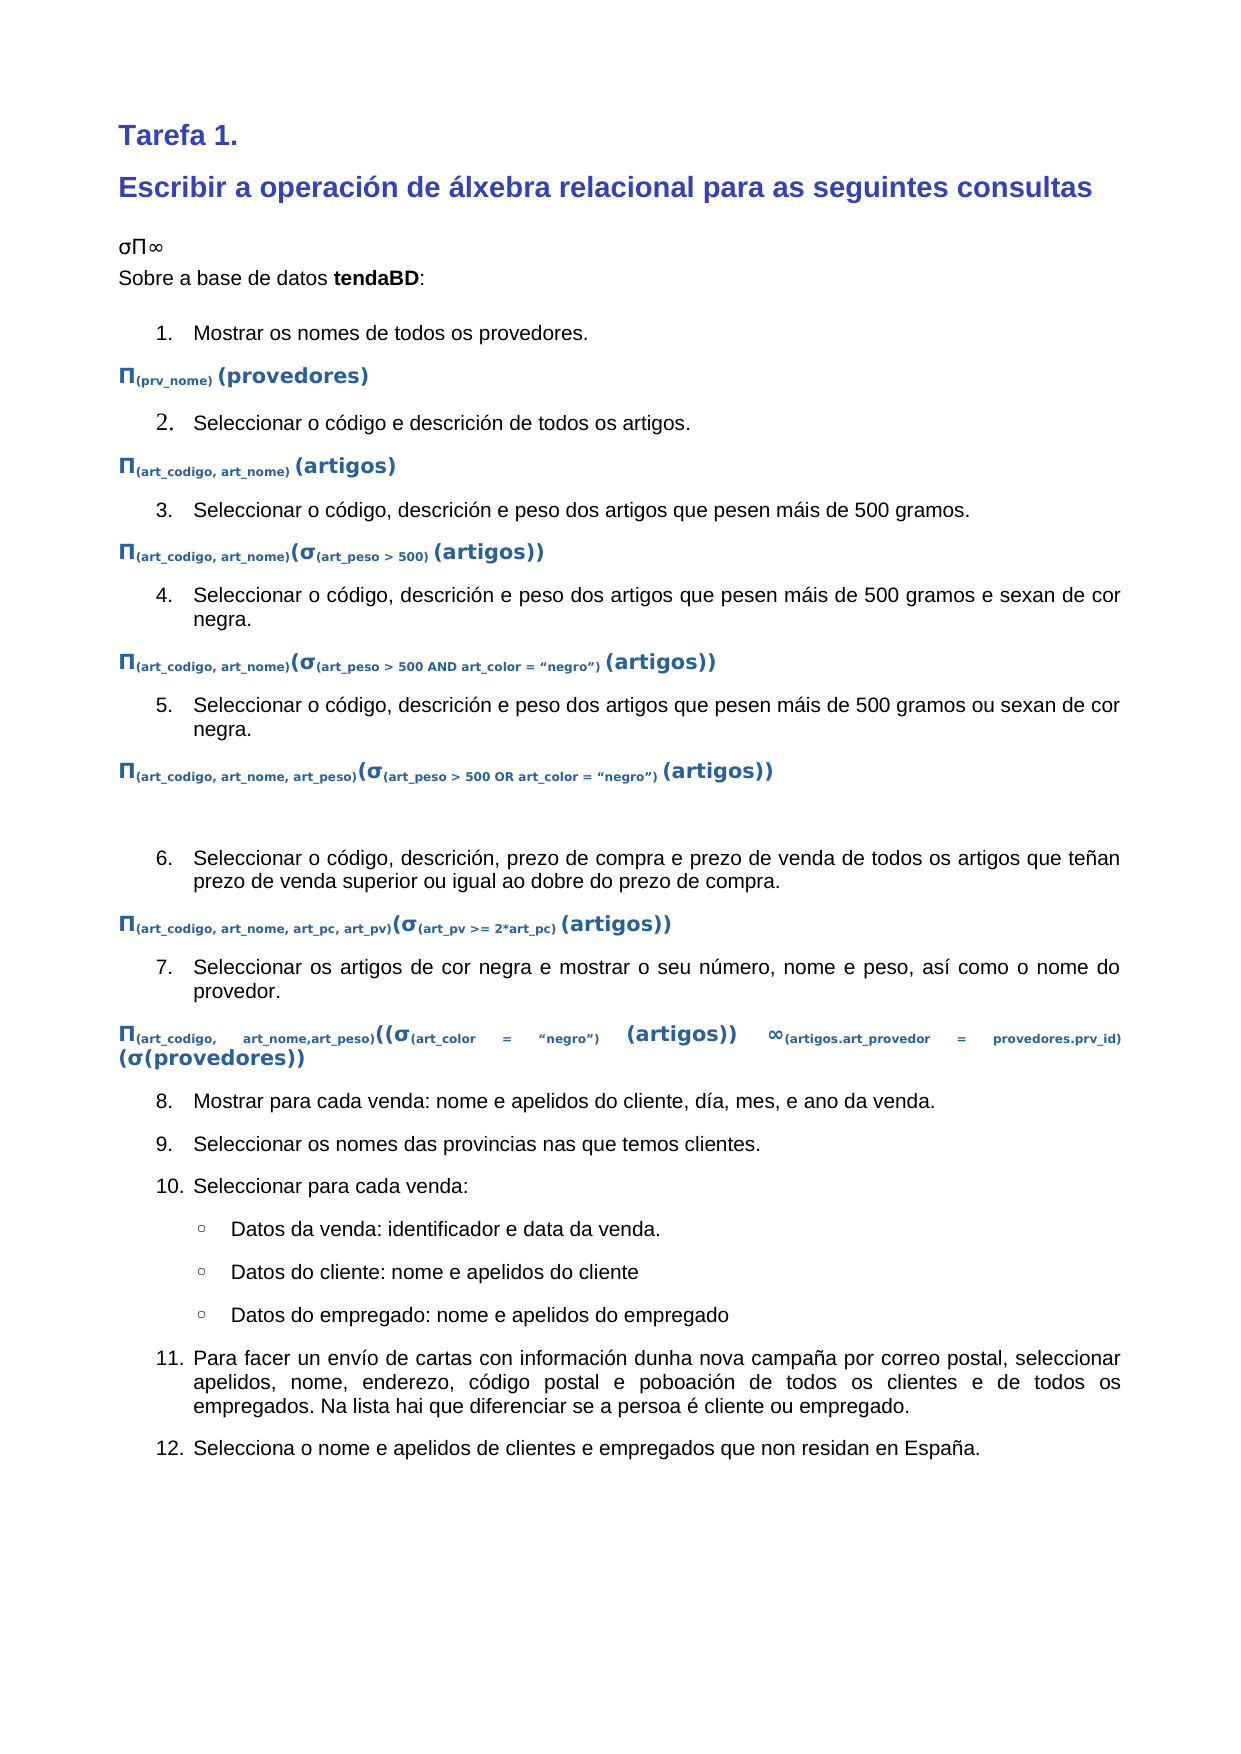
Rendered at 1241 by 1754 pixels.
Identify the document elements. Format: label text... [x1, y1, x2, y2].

text Π(art_codigo, art_nome,art_peso)((σ(art_color = “negro”) (artigos)) ∞(artigos.art_provedor = provedores.prv_id) (σ(provedores)) [118, 1022, 1122, 1070]
text Tarefa 1. [118, 118, 1122, 152]
text Escribir a operación de álxebra relacional para as seguintes consultas [118, 171, 1122, 204]
list Seleccionar o código, descrición, prezo de compra e prezo de venda de todos os artigos que teñan prezo de venda superior ou igual ao dobre do prezo de compra. [156, 845, 1122, 893]
list Para facer un envío de cartas con información dunha nova campaña por correo postal, seleccionar apelidos, nome, enderezo, código postal e poboación de todos os clientes e de todos os empregados. Na lista hai que diferenciar se a persoa é cliente ou empregado. [156, 1346, 1122, 1417]
list Seleccionar os nomes das provincias nas que temos clientes. [156, 1132, 1122, 1156]
list Seleccionar os artigos de cor negra e mostrar o seu número, nome e peso, así como o nome do provedor. [156, 955, 1122, 1003]
list Seleccionar o código, descrición e peso dos artigos que pesen máis de 500 gramos e sexan de cor negra. [156, 583, 1122, 631]
list Mostrar para cada venda: nome e apelidos do cliente, día, mes, e ano da venda. [156, 1089, 1122, 1113]
text Π(art_codigo, art_nome, art_peso)(σ(art_peso > 500 OR art_color = “negro”) (artigos)) [118, 759, 1122, 784]
text Π(art_codigo, art_nome)(σ(art_peso > 500 AND art_color = “negro”) (artigos)) [118, 650, 1122, 674]
list Mostrar os nomes de todos os provedores. [156, 321, 1122, 345]
text Π(art_codigo, art_nome) (artigos) [118, 454, 1122, 479]
list Selecciona o nome e apelidos de clientes e empregados que non residan en España. [156, 1436, 1122, 1460]
text Π(prv_nome) (provedores) [118, 364, 1122, 388]
list Datos da venda: identificador e data da venda. [193, 1217, 1122, 1241]
text σΠ∞ [118, 235, 1122, 260]
list Datos do empregado: nome e apelidos do empregado [193, 1303, 1122, 1327]
list Seleccionar o código, descrición e peso dos artigos que pesen máis de 500 gramos ou sexan de cor negra. [156, 693, 1122, 741]
list Seleccionar o código e descrición de todos os artigos. [156, 407, 1122, 436]
text Π(art_codigo, art_nome, art_pc, art_pv)(σ(art_pv >= 2*art_pc) (artigos)) [118, 912, 1122, 936]
list Seleccionar o código, descrición e peso dos artigos que pesen máis de 500 gramos. [156, 497, 1122, 521]
list Datos do cliente: nome e apelidos do cliente [193, 1260, 1122, 1284]
list Seleccionar para cada venda: [156, 1174, 1122, 1198]
text Sobre a base de datos tendaBD: [118, 266, 1122, 290]
text Π(art_codigo, art_nome)(σ(art_peso > 500) (artigos)) [118, 540, 1122, 564]
